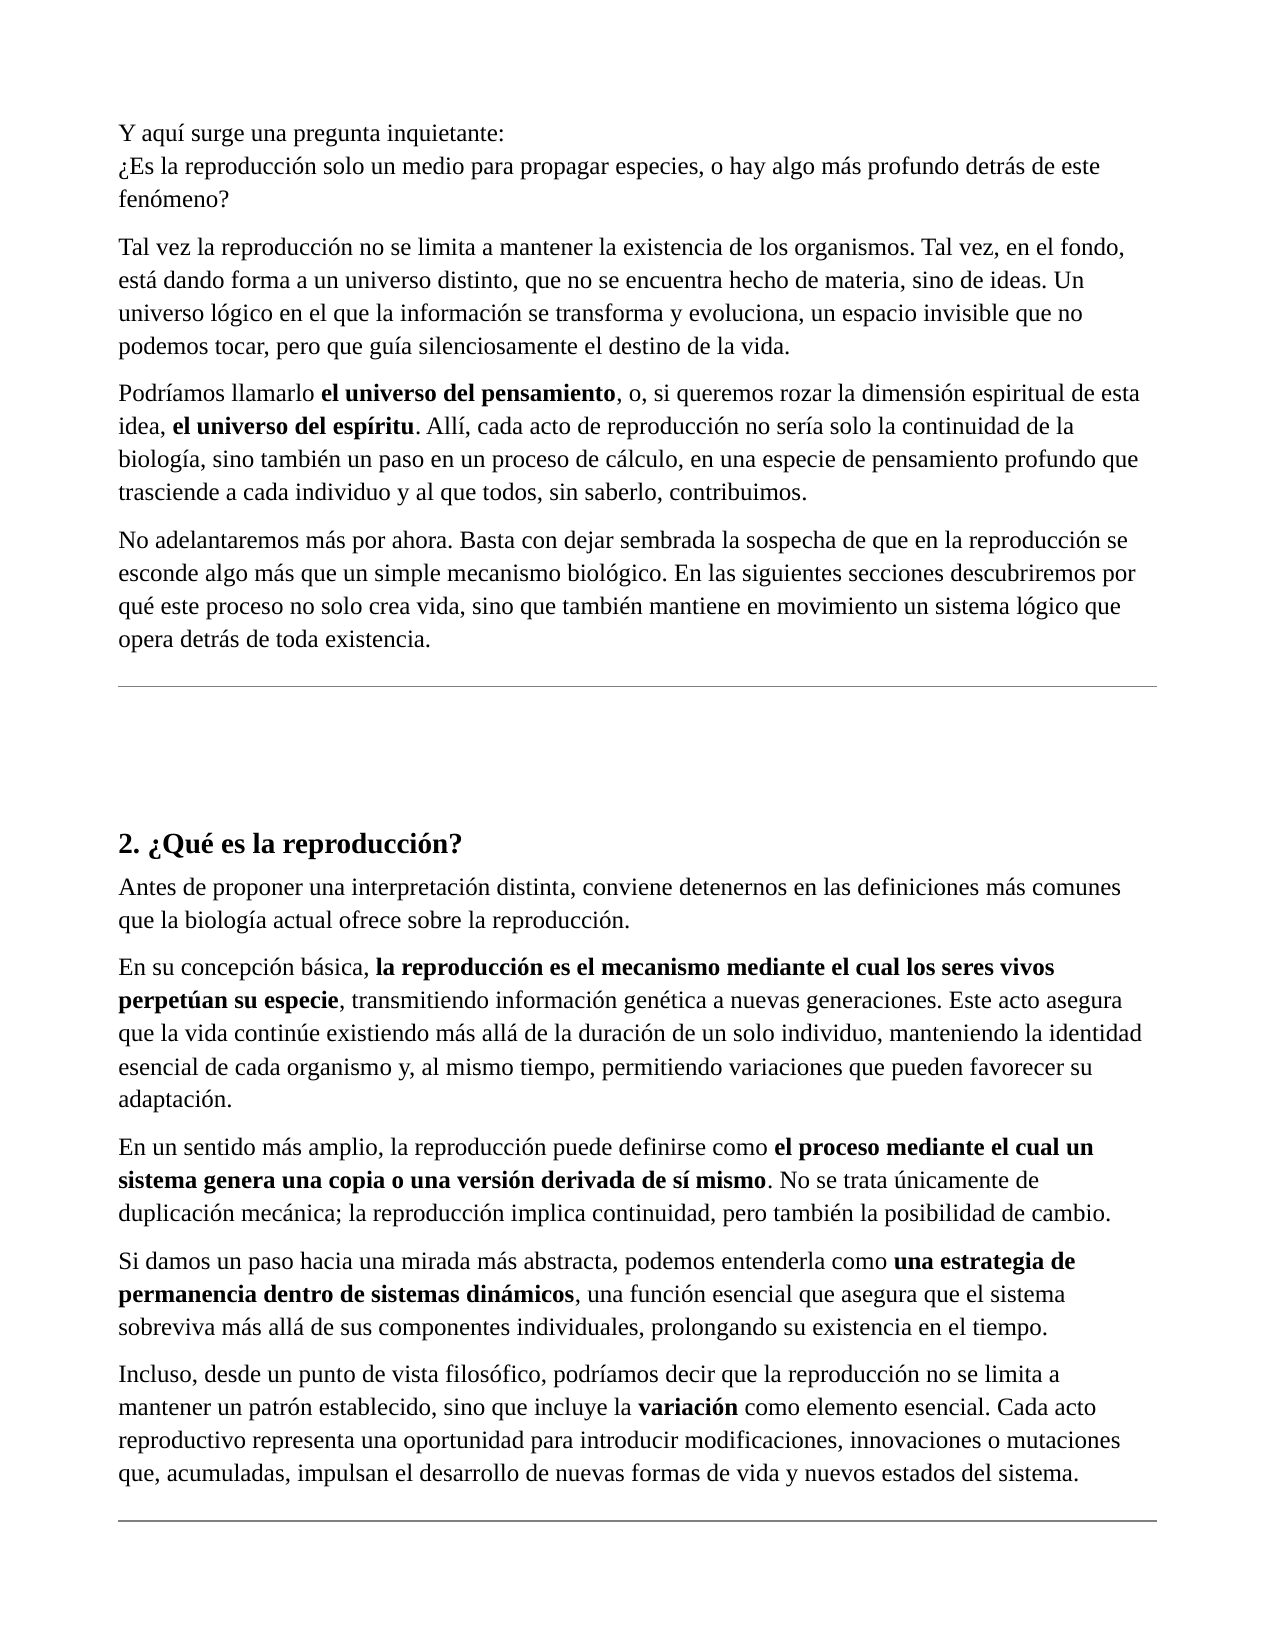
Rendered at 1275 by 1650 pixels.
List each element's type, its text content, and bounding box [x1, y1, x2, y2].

text En su concepción básica, la reproducción es el mecanismo mediante el cual los seres vivos perpetúan su especie, transmitiendo información genética a nuevas generaciones. Este acto asegura que la vida continúe existiendo más allá de la duración de un solo individuo, manteniendo la identidad esencial de cada organismo y, al mismo tiempo, permitiendo variaciones que pueden favorecer su adaptación. [118, 952, 1157, 1113]
text Tal vez la reproducción no se limita a mantener la existencia de los organismos. Tal vez, en el fondo, está dando forma a un universo distinto, que no se encuentra hecho de materia, sino de ideas. Un universo lógico en el que la información se transforma y evoluciona, un espacio invisible que no podemos tocar, pero que guía silenciosamente el destino de la vida. [118, 232, 1157, 359]
text No adelantaremos más por ahora. Basta con dejar sembrada la sospecha de que en la reproducción se esconde algo más que un simple mecanismo biológico. En las siguientes secciones descubriremos por qué este proceso no solo crea vida, sino que también mantiene en movimiento un sistema lógico que opera detrás de toda existencia. [118, 525, 1157, 653]
text Podríamos llamarlo el universo del pensamiento, o, si queremos rozar la dimensión espiritual de esta idea, el universo del espíritu. Allí, cada acto de reproducción no sería solo la continuidad de la biología, sino también un paso en un proceso de cálculo, en una especie de pensamiento profundo que trasciende a cada individuo y al que todos, sin saberlo, contribuimos. [118, 378, 1157, 506]
text Si damos un paso hacia una mirada más abstracta, podemos entenderla como una estrategia de permanencia dentro de sistemas dinámicos, una función esencial que asegura que el sistema sobreviva más allá de sus componentes individuales, prolongando su existencia en el tiempo. [118, 1246, 1157, 1341]
text En un sentido más amplio, la reproducción puede definirse como el proceso mediante el cual un sistema genera una copia o una versión derivada de sí mismo. No se trata únicamente de duplicación mecánica; la reproducción implica continuidad, pero también la posibilidad de cambio. [118, 1132, 1157, 1227]
text Y aquí surge una pregunta inquietante: ¿Es la reproducción solo un medio para propagar especies, o hay algo más profundo detrás de este fenómeno? [118, 118, 1157, 213]
text Incluso, desde un punto de vista filosófico, podríamos decir que la reproducción no se limita a mantener un patrón establecido, sino que incluye la variación como elemento esencial. Cada acto reproductivo representa una oportunidad para introducir modificaciones, innovaciones o mutaciones que, acumuladas, impulsan el desarrollo de nuevas formas de vida y nuevos estados del sistema. [118, 1359, 1157, 1487]
text Antes de proponer una interpretación distinta, conviene detenernos en las definiciones más comunes que la biología actual ofrece sobre la reproducción. [118, 872, 1157, 934]
subtitle 2. ¿Qué es la reproducción? [118, 826, 1157, 859]
